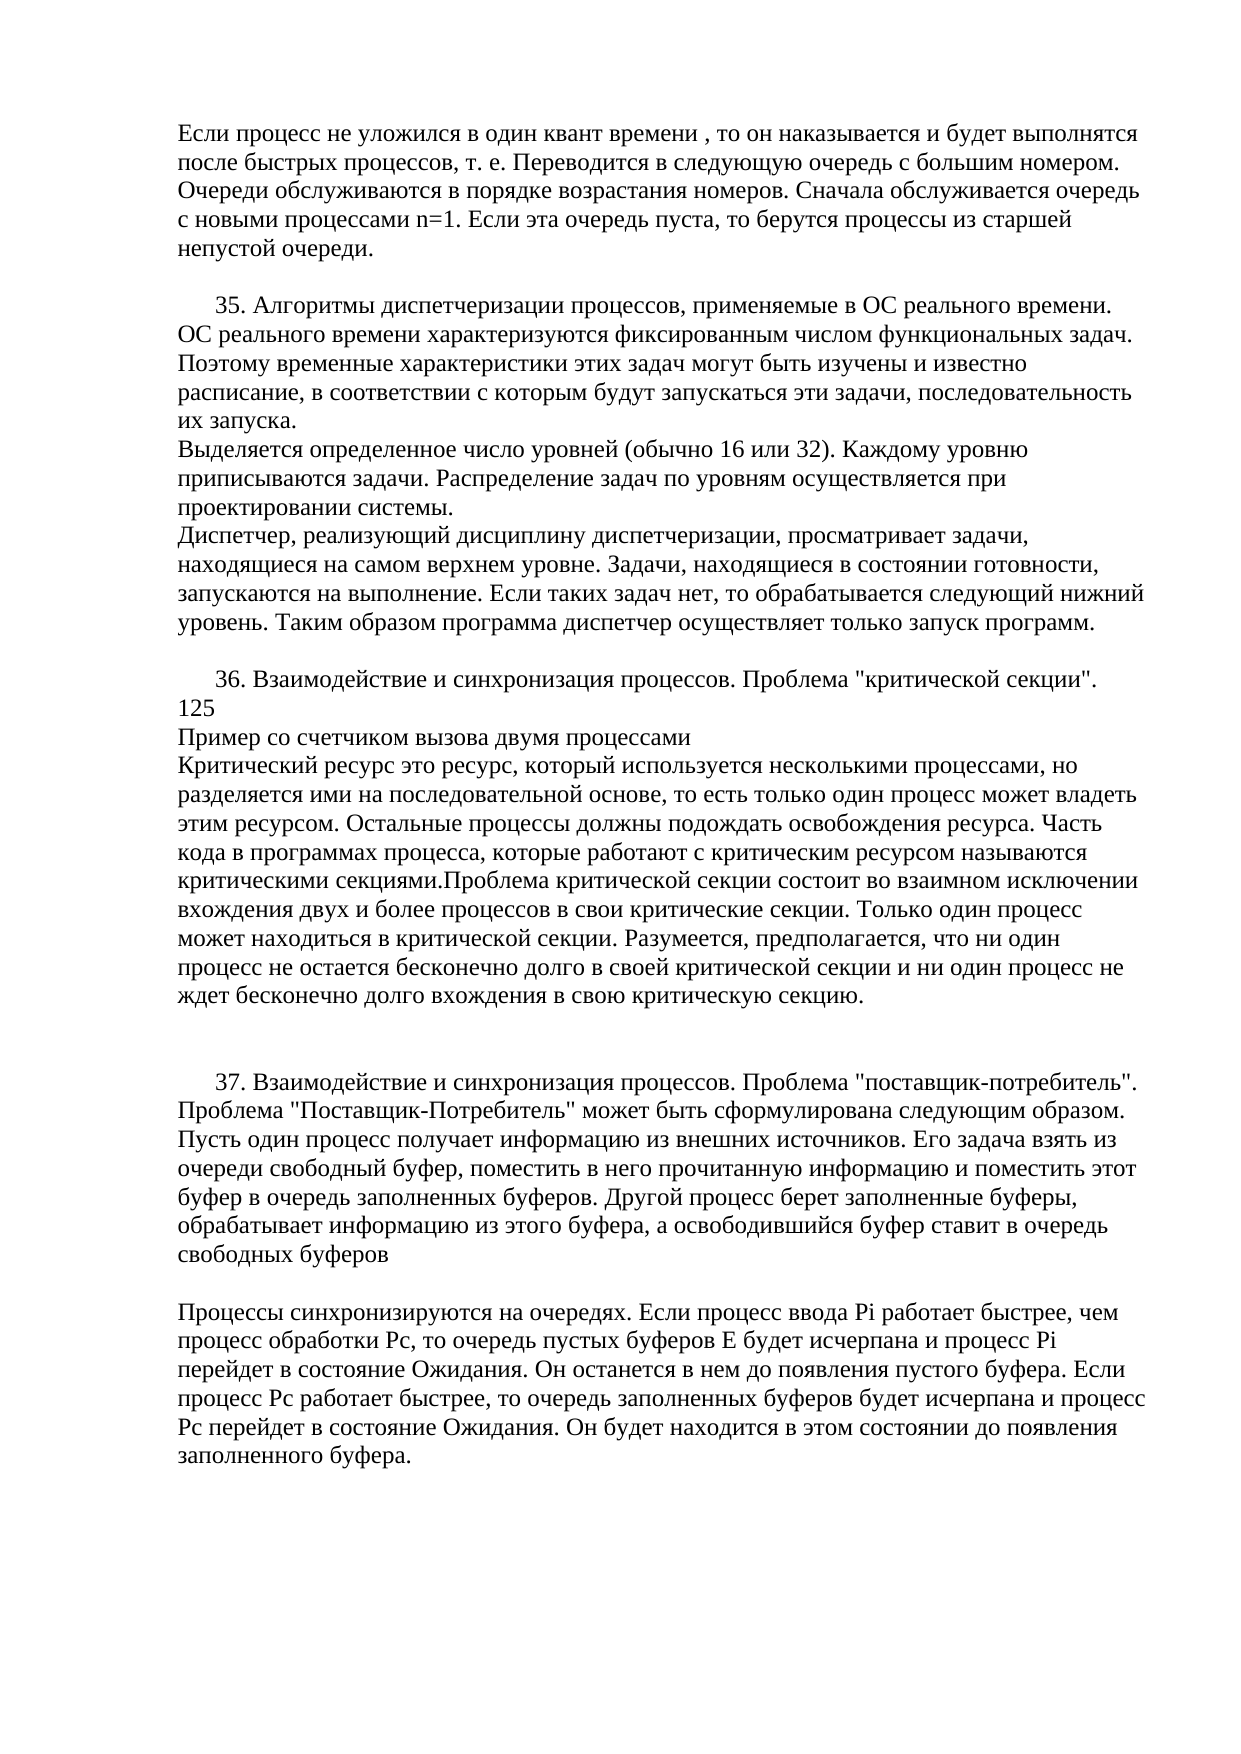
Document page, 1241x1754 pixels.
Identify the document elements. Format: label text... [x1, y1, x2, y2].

text Если процесс не уложился в один квант времени , то он наказывается и будет выполнятся после быстрых процессов, т. е. Переводится в следующую очередь с большим номером. [177, 118, 1152, 176]
list Взаимодействие и синхронизация процессов. Проблема "поставщик-потребитель". [215, 1067, 1152, 1096]
text Процессы синхронизируются на очередях. Если процесс ввода Pi работает быстрее, чем процесс обработки Pc, то очередь пустых буферов E будет исчерпана и процесс Pi перейдет в состояние Ожидания. Он останется в нем до появления пустого буфера. Если процесс Pc работает быстрее, то очередь заполненных буферов будет исчерпана и процесс Pc перейдет в состояние Ожидания. Он будет находится в этом состоянии до появления заполненного буфера. [177, 1297, 1152, 1469]
text ОС реального времени характеризуются фиксированным числом функциональных задач. Поэтому временные характеристики этих задач могут быть изучены и известно расписание, в соответствии с которым будут запускаться эти задачи, последовательность их запуска. [177, 319, 1152, 434]
text Выделяется определенное число уровней (обычно 16 или 32). Каждому уровню приписываются задачи. Распределение задач по уровням осуществляется при проектировании системы. [177, 434, 1152, 521]
list Алгоритмы диспетчеризации процессов, применяемые в ОС реального времени. [215, 291, 1152, 319]
text Критический ресурс это ресурс, который используется несколькими процессами, но разделяется ими на последовательной основе, то есть только один процесс может владеть этим ресурсом. Остальные процессы должны подождать освобождения ресурса. Часть кода в программах процесса, которые работают с критическим ресурсом называются критическими секциями.Проблема критической секции состоит во взаимном исключении вхождения двух и более процессов в свои критические секции. Только один процесс может находиться в критической секции. Разумеется, предполагается, что ни один процесс не остается бесконечно долго в своей критической секции и ни один процесс не ждет бесконечно долго вхождения в свою критическую секцию. [177, 751, 1152, 1009]
text Диспетчер, реализующий дисциплину диспетчеризации, просматривает задачи, находящиеся на самом верхнем уровне. Задачи, находящиеся в состоянии готовности, запускаются на выполнение. Если таких задач нет, то обрабатывается следующий нижний уровень. Таким образом программа диспетчер осуществляет только запуск программ. [177, 521, 1152, 636]
text 125 [177, 693, 1152, 722]
list Взаимодействие и синхронизация процессов. Проблема "критической секции". [215, 664, 1152, 693]
text Очереди обслуживаются в порядке возрастания номеров. Сначала обслуживается очередь с новыми процессами n=1. Если эта очередь пуста, то берутся процессы из старшей непустой очереди. [177, 176, 1152, 262]
text Пример со счетчиком вызова двумя процессами [177, 722, 1152, 751]
text Проблема "Поставщик-Потребитель" может быть сформулирована следующим образом. Пусть один процесс получает информацию из внешних источников. Его задача взять из очереди свободный буфер, поместить в него прочитанную информацию и поместить этот буфер в очередь заполненных буферов. Другой процесс берет заполненные буферы, обрабатывает информацию из этого буфера, а освободившийся буфер ставит в очередь свободных буферов [177, 1096, 1152, 1268]
